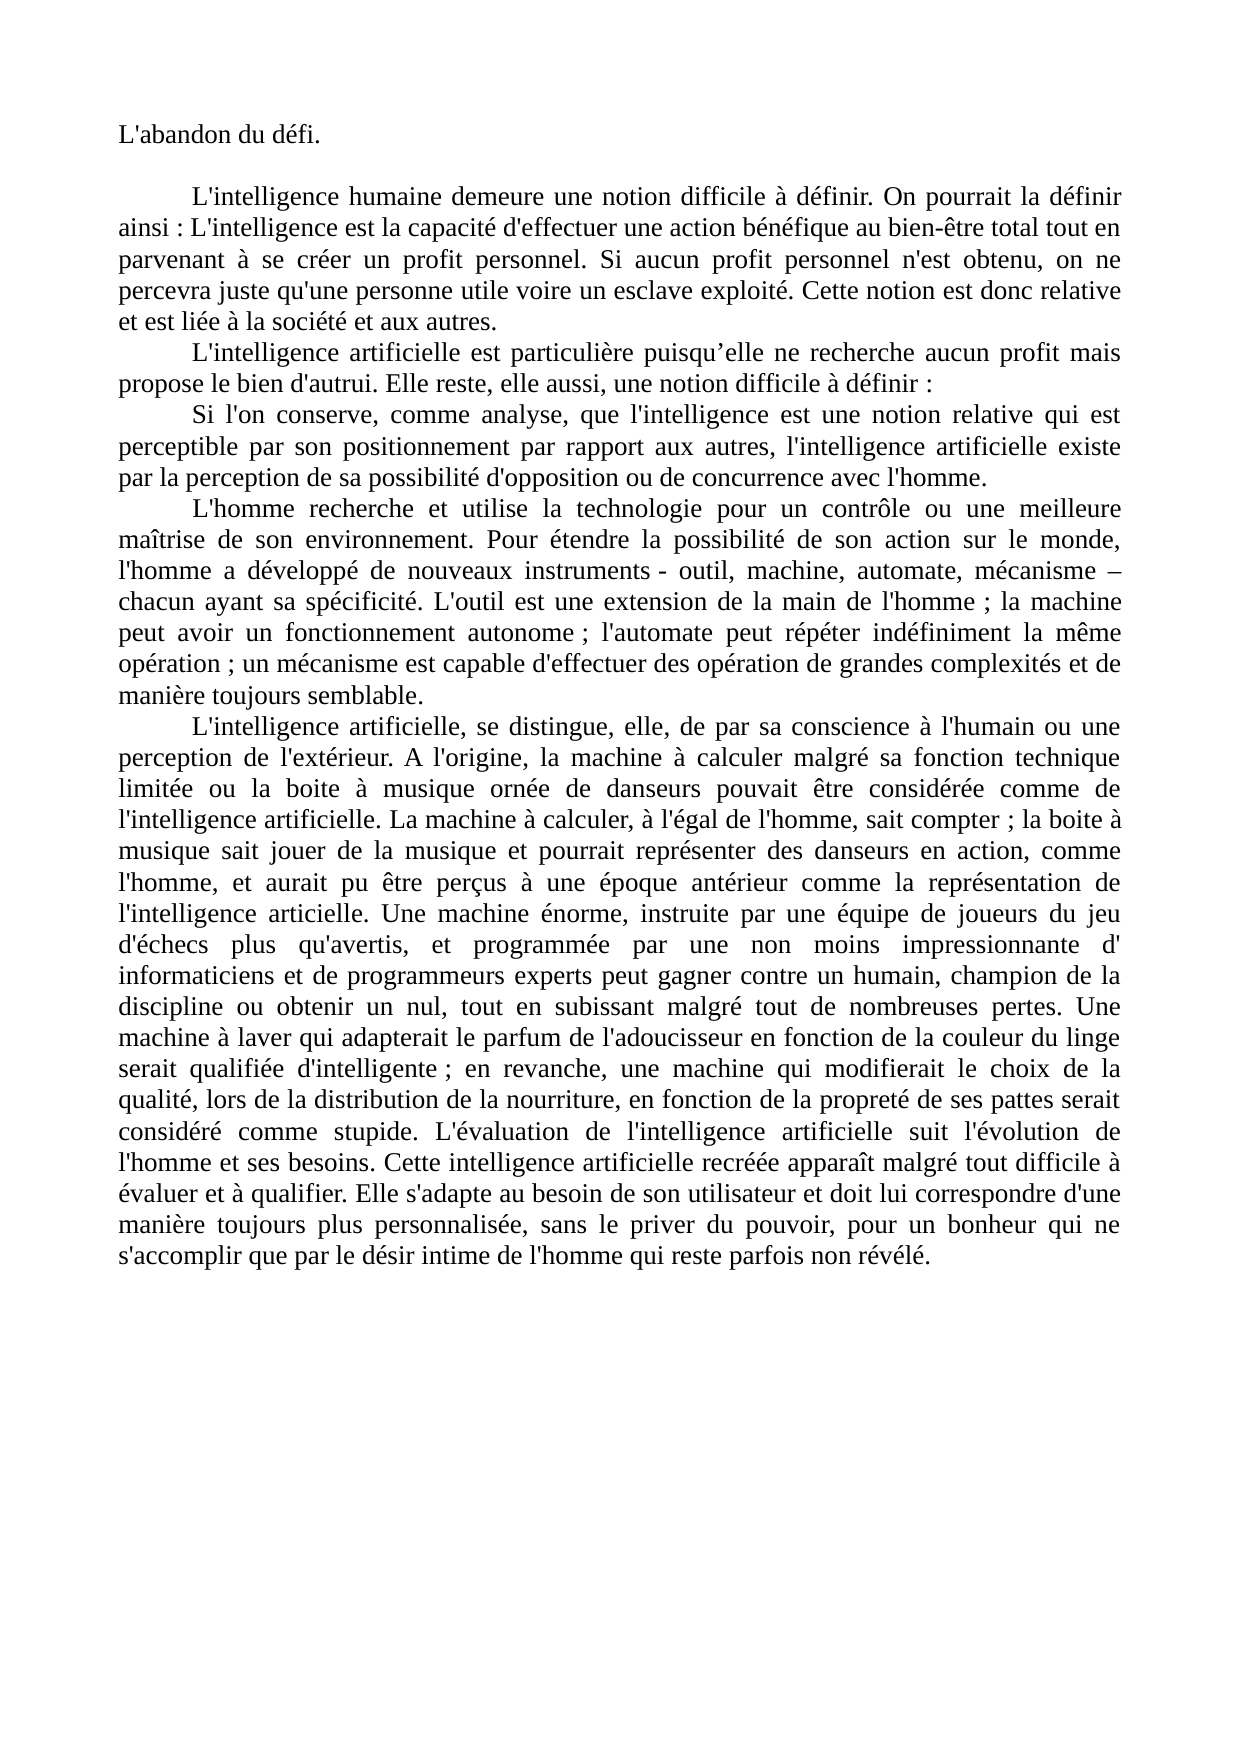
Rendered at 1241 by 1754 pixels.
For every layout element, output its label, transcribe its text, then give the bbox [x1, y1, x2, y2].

text L'abandon du défi. [118, 118, 1122, 149]
text L'intelligence humaine demeure une notion difficile à définir. On pourrait la définir ainsi : L'intelligence est la capacité d'effectuer une action bénéfique au bien-être total tout en parvenant à se créer un profit personnel. Si aucun profit personnel n'est obtenu, on ne percevra juste qu'une personne utile voire un esclave exploité. Cette notion est donc relative et est liée à la société et aux autres. [118, 180, 1122, 336]
text L'intelligence artificielle est particulière puisqu’elle ne recherche aucun profit mais propose le bien d'autrui. Elle reste, elle aussi, une notion difficile à définir : [118, 336, 1122, 398]
text L'intelligence artificielle, se distingue, elle, de par sa conscience à l'humain ou une perception de l'extérieur. A l'origine, la machine à calculer malgré sa fonction technique limitée ou la boite à musique ornée de danseurs pouvait être considérée comme de l'intelligence artificielle. La machine à calculer, à l'égal de l'homme, sait compter ; la boite à musique sait jouer de la musique et pourrait représenter des danseurs en action, comme l'homme, et aurait pu être perçus à une époque antérieur comme la représentation de l'intelligence articielle. Une machine énorme, instruite par une équipe de joueurs du jeu d'échecs plus qu'avertis, et programmée par une non moins impressionnante d' informaticiens et de programmeurs experts peut gagner contre un humain, champion de la discipline ou obtenir un nul, tout en subissant malgré tout de nombreuses pertes. Une machine à laver qui adapterait le parfum de l'adoucisseur en fonction de la couleur du linge serait qualifiée d'intelligente ; en revanche, une machine qui modifierait le choix de la qualité, lors de la distribution de la nourriture, en fonction de la propreté de ses pattes serait considéré comme stupide. L'évaluation de l'intelligence artificielle suit l'évolution de l'homme et ses besoins. Cette intelligence artificielle recréée apparaît malgré tout difficile à évaluer et à qualifier. Elle s'adapte au besoin de son utilisateur et doit lui correspondre d'une manière toujours plus personnalisée, sans le priver du pouvoir, pour un bonheur qui ne s'accomplir que par le désir intime de l'homme qui reste parfois non révélé. [118, 710, 1122, 1271]
text L'homme recherche et utilise la technologie pour un contrôle ou une meilleure maîtrise de son environnement. Pour étendre la possibilité de son action sur le monde, l'homme a développé de nouveaux instruments - outil, machine, automate, mécanisme – chacun ayant sa spécificité. L'outil est une extension de la main de l'homme ; la machine peut avoir un fonctionnement autonome ; l'automate peut répéter indéfiniment la même opération ; un mécanisme est capable d'effectuer des opération de grandes complexités et de manière toujours semblable. [118, 492, 1122, 710]
text Si l'on conserve, comme analyse, que l'intelligence est une notion relative qui est perceptible par son positionnement par rapport aux autres, l'intelligence artificielle existe par la perception de sa possibilité d'opposition ou de concurrence avec l'homme. [118, 398, 1122, 492]
